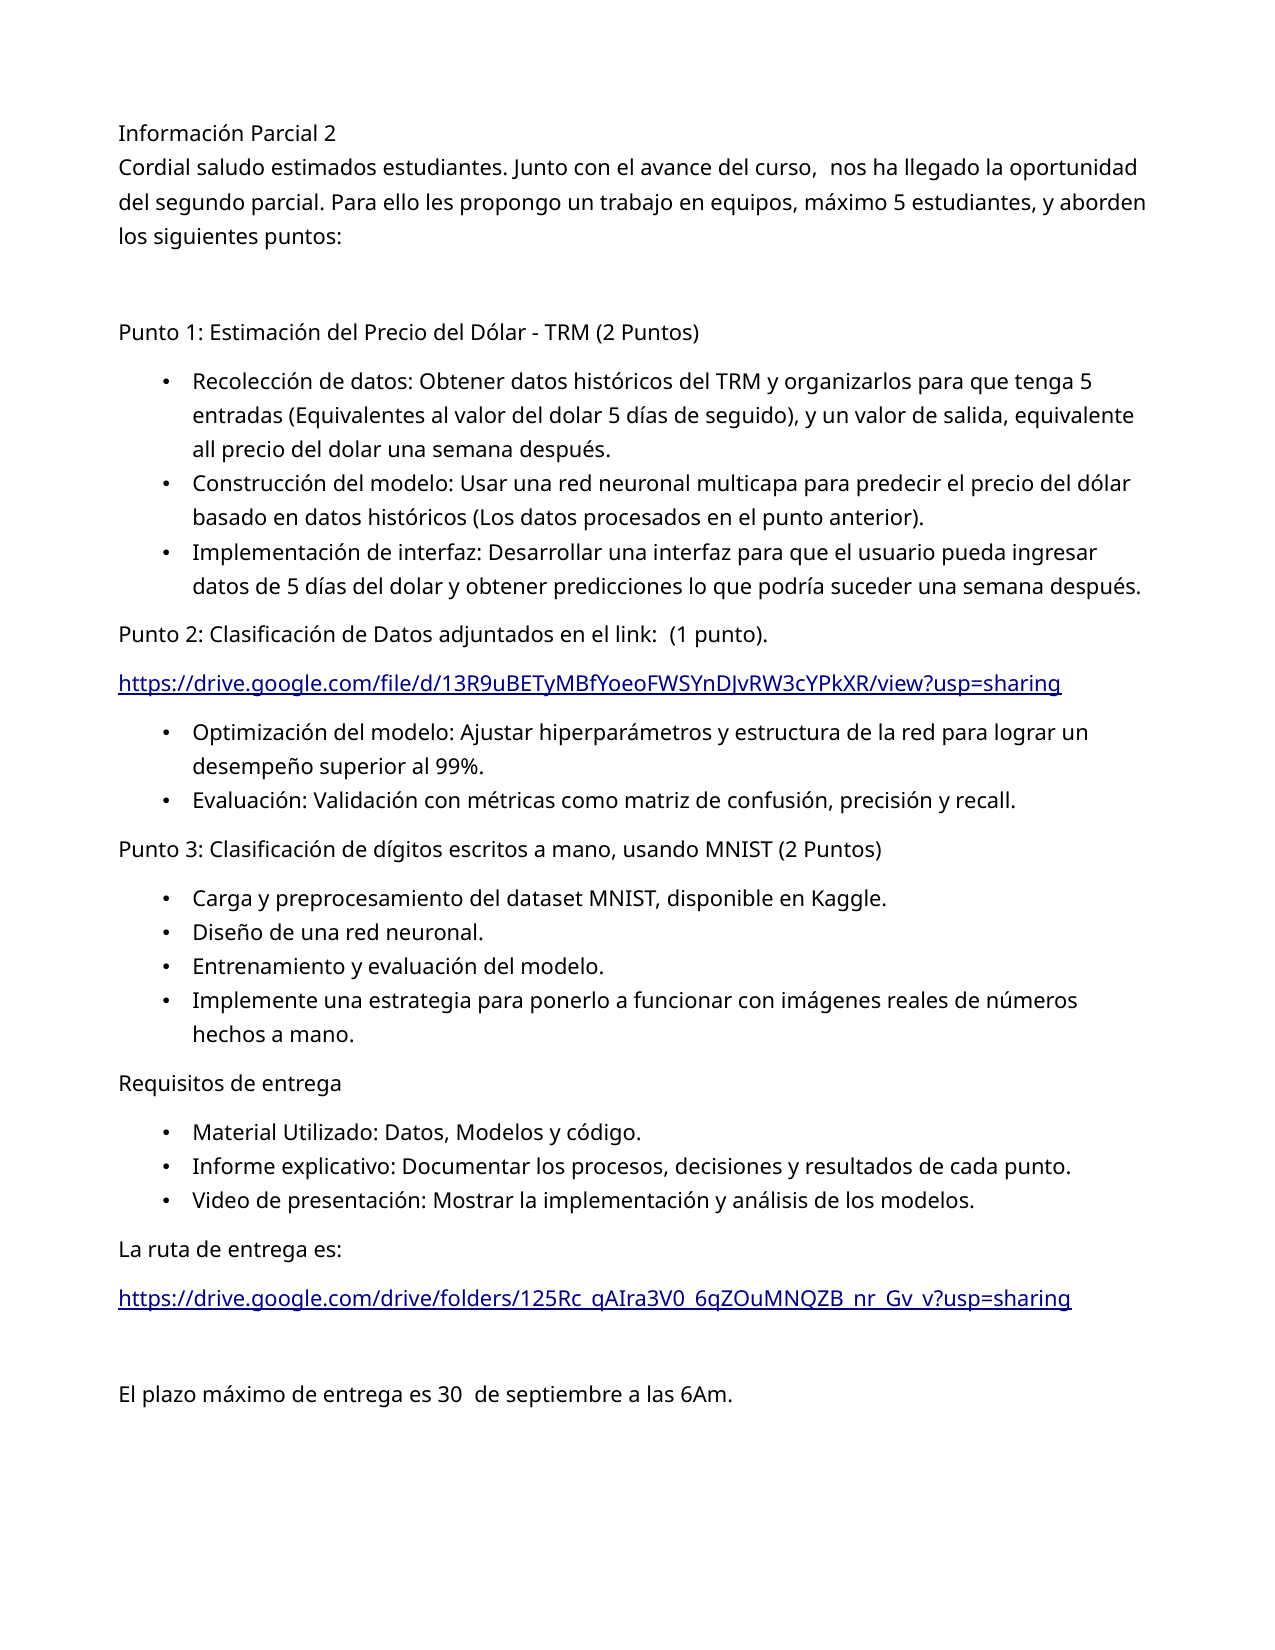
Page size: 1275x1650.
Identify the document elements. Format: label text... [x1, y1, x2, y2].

text Punto 2: Clasificación de Datos adjuntados en el link: (1 punto). [118, 619, 1157, 649]
list Implemente una estrategia para ponerlo a funcionar con imágenes reales de números hechos a mano. [162, 985, 1157, 1049]
text Punto 3: Clasificación de dígitos escritos a mano, usando MNIST (2 Puntos) [118, 834, 1157, 864]
list Recolección de datos: Obtener datos históricos del TRM y organizarlos para que tenga 5 entradas (Equivalentes al valor del dolar 5 días de seguido), y un valor de salida, equivalente all precio del dolar una semana después. [162, 366, 1157, 464]
list Material Utilizado: Datos, Modelos y código. [162, 1117, 1157, 1147]
list Entrenamiento y evaluación del modelo. [162, 951, 1157, 981]
list Video de presentación: Mostrar la implementación y análisis de los modelos. [162, 1185, 1157, 1215]
text El plazo máximo de entrega es 30 de septiembre a las 6Am. [118, 1379, 1157, 1409]
list Construcción del modelo: Usar una red neuronal multicapa para predecir el precio del dólar basado en datos históricos (Los datos procesados en el punto anterior). [162, 468, 1157, 532]
text Requisitos de entrega [118, 1068, 1157, 1098]
list Diseño de una red neuronal. [162, 917, 1157, 947]
text Información Parcial 2 [118, 118, 1157, 148]
text https://drive.google.com/drive/folders/125Rc_qAIra3V0_6qZOuMNQZB_nr_Gv_v?usp=sharing [118, 1283, 1157, 1313]
text https://drive.google.com/file/d/13R9uBETyMBfYoeoFWSYnDJvRW3cYPkXR/view?usp=sharing [118, 668, 1157, 698]
list Carga y preprocesamiento del dataset MNIST, disponible en Kaggle. [162, 883, 1157, 913]
text Cordial saludo estimados estudiantes. Junto con el avance del curso, nos ha llegado la oportunidad del segundo parcial. Para ello les propongo un trabajo en equipos, máximo 5 estudiantes, y aborden los siguientes puntos: [118, 152, 1157, 250]
list Implementación de interfaz: Desarrollar una interfaz para que el usuario pueda ingresar datos de 5 días del dolar y obtener predicciones lo que podría suceder una semana después. [162, 537, 1157, 601]
text La ruta de entrega es: [118, 1234, 1157, 1264]
text Punto 1: Estimación del Precio del Dólar - TRM (2 Puntos) [118, 317, 1157, 347]
list Optimización del modelo: Ajustar hiperparámetros y estructura de la red para lograr un desempeño superior al 99%. [162, 717, 1157, 781]
list Informe explicativo: Documentar los procesos, decisiones y resultados de cada punto. [162, 1151, 1157, 1181]
list Evaluación: Validación con métricas como matriz de confusión, precisión y recall. [162, 785, 1157, 815]
